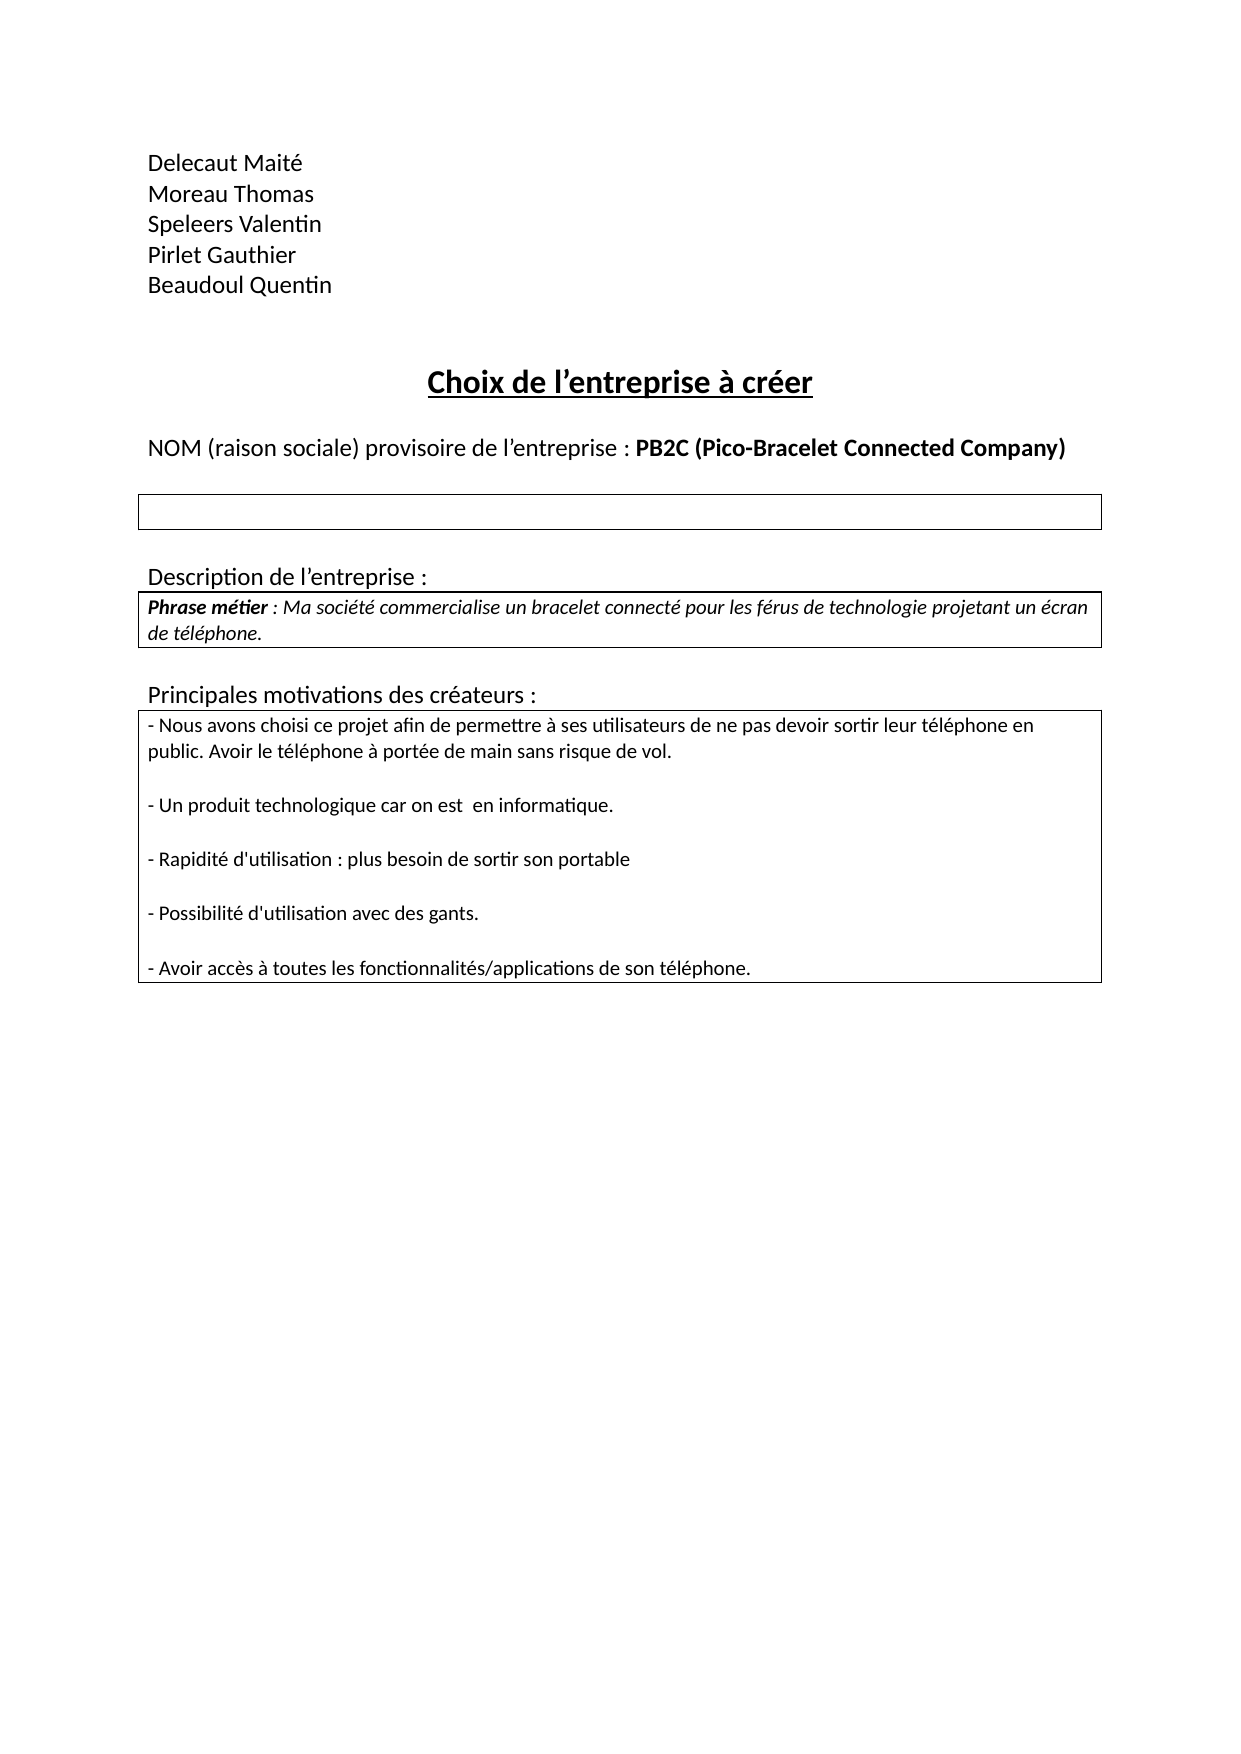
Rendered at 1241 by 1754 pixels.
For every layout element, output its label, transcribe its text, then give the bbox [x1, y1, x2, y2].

text Choix de l’entreprise à créer [148, 361, 1093, 402]
text Description de l’entreprise : [148, 561, 1093, 591]
text Principales motivations des créateurs : [148, 679, 1093, 709]
text - Possibilité d'utilisation avec des gants. [148, 901, 1093, 926]
text Beaudoul Quentin [148, 270, 1093, 300]
text Speleers Valentin [148, 209, 1093, 239]
text Moreau Thomas [148, 178, 1093, 209]
text Delecaut Maité [148, 148, 1093, 178]
text - Avoir accès à toutes les fonctionnalités/applications de son téléphone. [139, 952, 1101, 982]
text - Nous avons choisi ce projet afin de permettre à ses utilisateurs de ne pas devoir sortir leur téléphone en public. Avoir le téléphone à portée de main sans risque de vol. [139, 711, 1101, 763]
text Pirlet Gauthier [148, 239, 1093, 270]
text NOM (raison sociale) provisoire de l’entreprise : PB2C (Pico-Bracelet Connected Company) [148, 432, 1093, 463]
text - Rapidité d'utilisation : plus besoin de sortir son portable [148, 846, 1093, 872]
text Phrase métier : Ma société commercialise un bracelet connecté pour les férus de technologie projetant un écran de téléphone. [139, 593, 1101, 647]
text - Un produit technologique car on est en informatique. [148, 792, 1093, 818]
